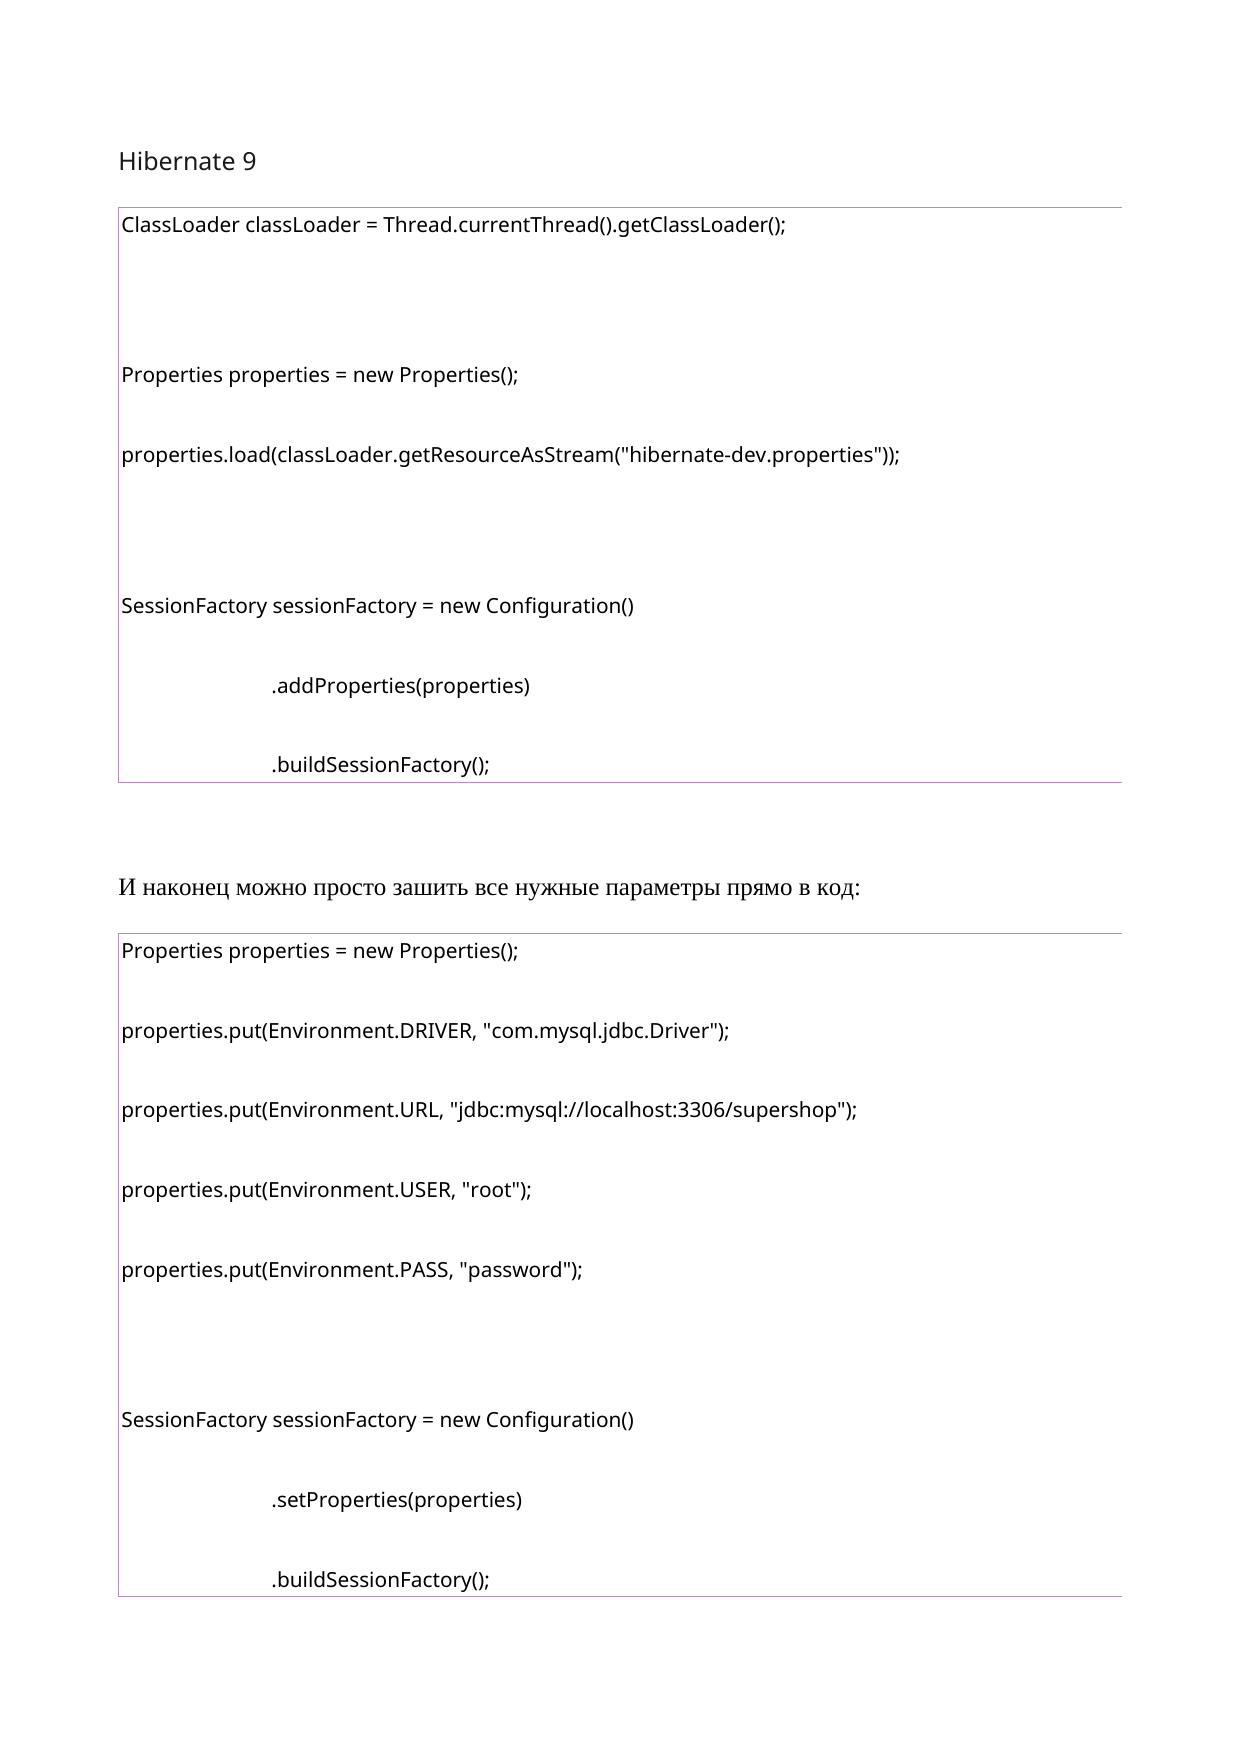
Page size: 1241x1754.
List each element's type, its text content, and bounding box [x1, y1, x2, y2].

text .setProperties(properties) [119, 1482, 1122, 1514]
text properties.put(Environment.USER, "root"); [119, 1172, 1122, 1203]
text Properties properties = new Properties(); [119, 934, 1122, 965]
text properties.load(classLoader.getResourceAsStream("hibernate-dev.properties")); [119, 437, 1122, 469]
text properties.put(Environment.DRIVER, "com.mysql.jdbc.Driver"); [119, 1013, 1122, 1044]
text Properties properties = new Properties(); [119, 358, 1122, 389]
text SessionFactory sessionFactory = new Configuration() [119, 588, 1122, 619]
text .buildSessionFactory(); [119, 1562, 1122, 1596]
text ClassLoader classLoader = Thread.currentThread().getClassLoader(); [119, 208, 1122, 238]
text SessionFactory sessionFactory = new Configuration() [119, 1403, 1122, 1434]
text .addProperties(properties) [119, 668, 1122, 699]
text properties.put(Environment.PASS, "password"); [119, 1252, 1122, 1283]
text properties.put(Environment.URL, "jdbc:mysql://localhost:3306/supershop"); [119, 1092, 1122, 1124]
text И наконец можно просто зашить все нужные параметры прямо в код: [118, 872, 1122, 901]
text .buildSessionFactory(); [119, 747, 1122, 782]
